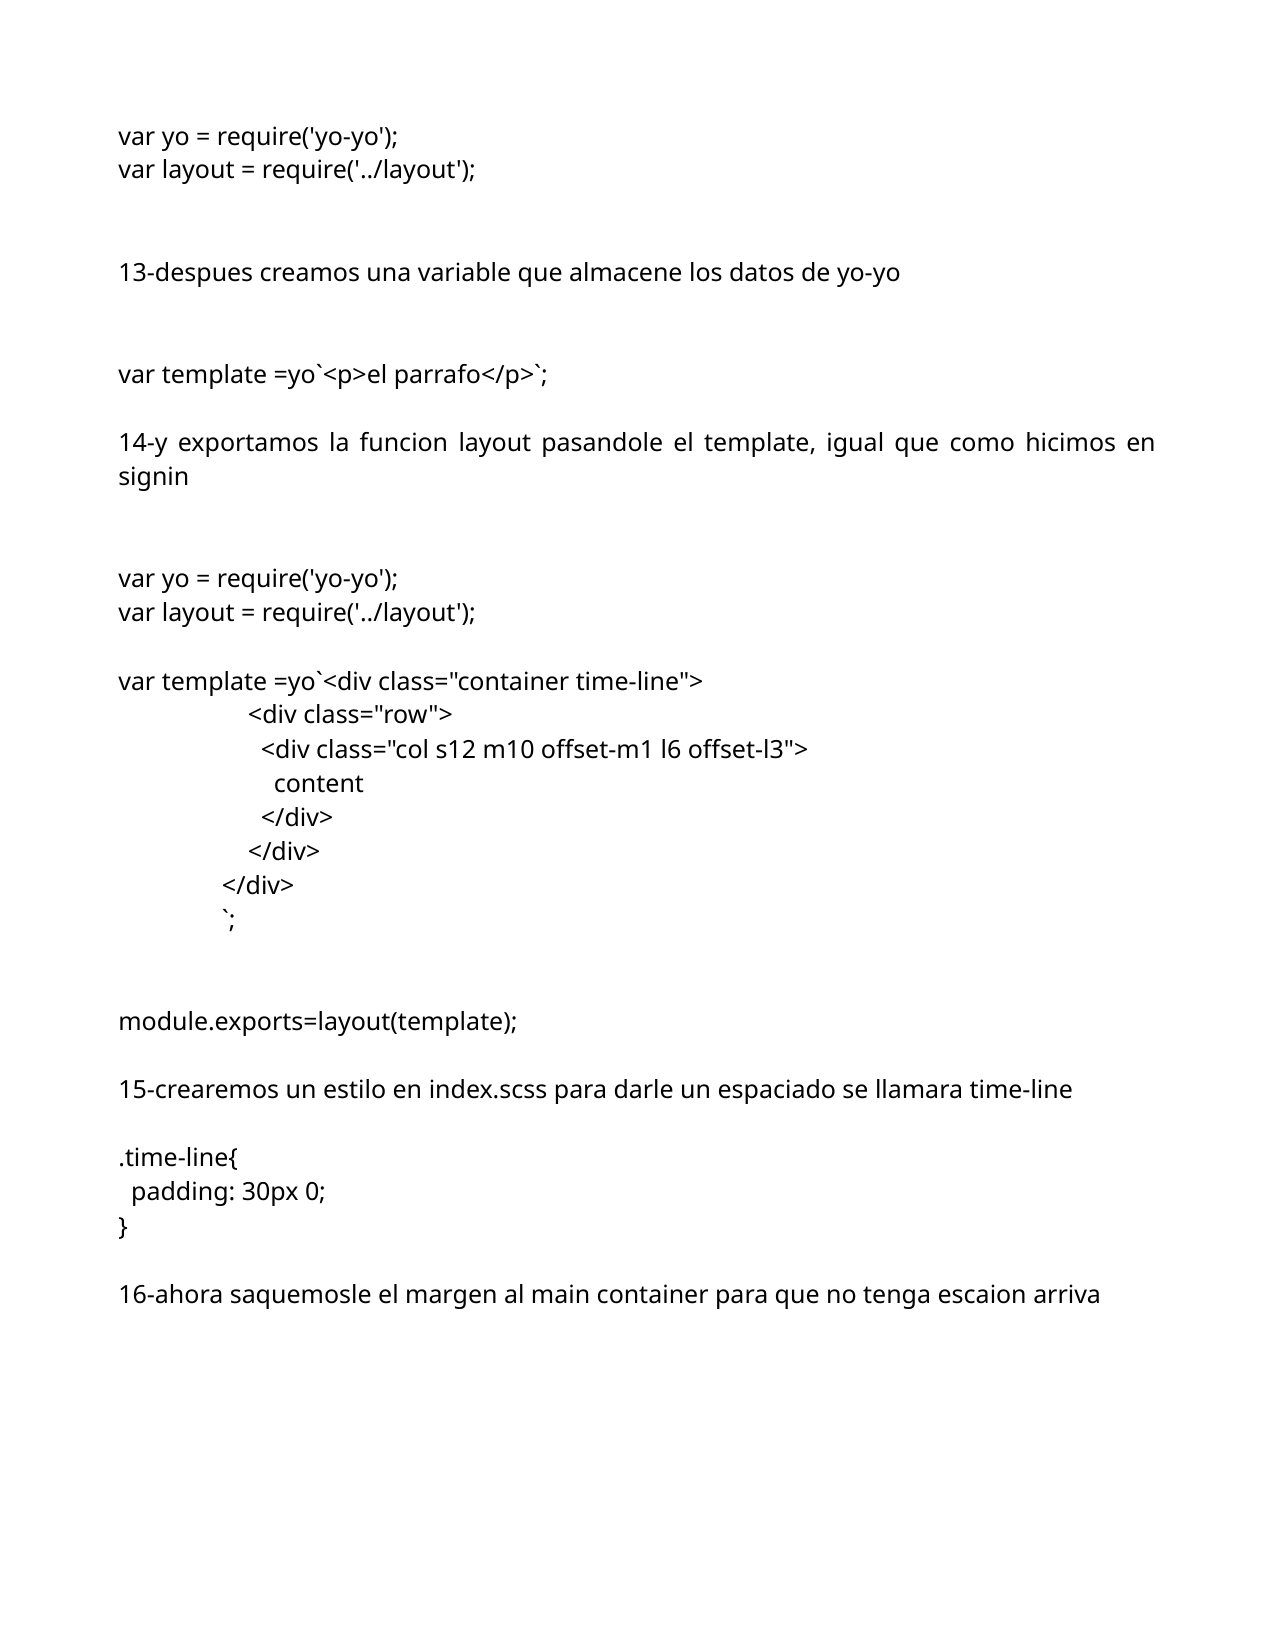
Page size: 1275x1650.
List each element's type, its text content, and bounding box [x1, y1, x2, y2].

text } [118, 1208, 1157, 1242]
text `; [118, 902, 1157, 936]
text .time-line{ [118, 1140, 1157, 1174]
text content [118, 765, 1157, 799]
text padding: 30px 0; [118, 1174, 1157, 1208]
text 14-y exportamos la funcion layout pasandole el template, igual que como hicimos en signin [118, 425, 1157, 493]
text <div class="col s12 m10 offset-m1 l6 offset-l3"> [118, 731, 1157, 765]
text </div> [118, 833, 1157, 867]
text var yo = require('yo-yo'); [118, 118, 1157, 152]
text <div class="row"> [118, 697, 1157, 731]
text 15-crearemos un estilo en index.scss para darle un espaciado se llamara time-line [118, 1072, 1157, 1106]
text </div> [118, 867, 1157, 902]
text var template =yo`<p>el parrafo</p>`; [118, 357, 1157, 391]
text module.exports=layout(template); [118, 1004, 1157, 1038]
text var yo = require('yo-yo'); [118, 561, 1157, 595]
text 13-despues creamos una variable que almacene los datos de yo-yo [118, 254, 1157, 288]
text var template =yo`<div class="container time-line"> [118, 663, 1157, 697]
text var layout = require('../layout'); [118, 595, 1157, 629]
text var layout = require('../layout'); [118, 152, 1157, 186]
text 16-ahora saquemosle el margen al main container para que no tenga escaion arriva [118, 1276, 1157, 1310]
text </div> [118, 799, 1157, 833]
